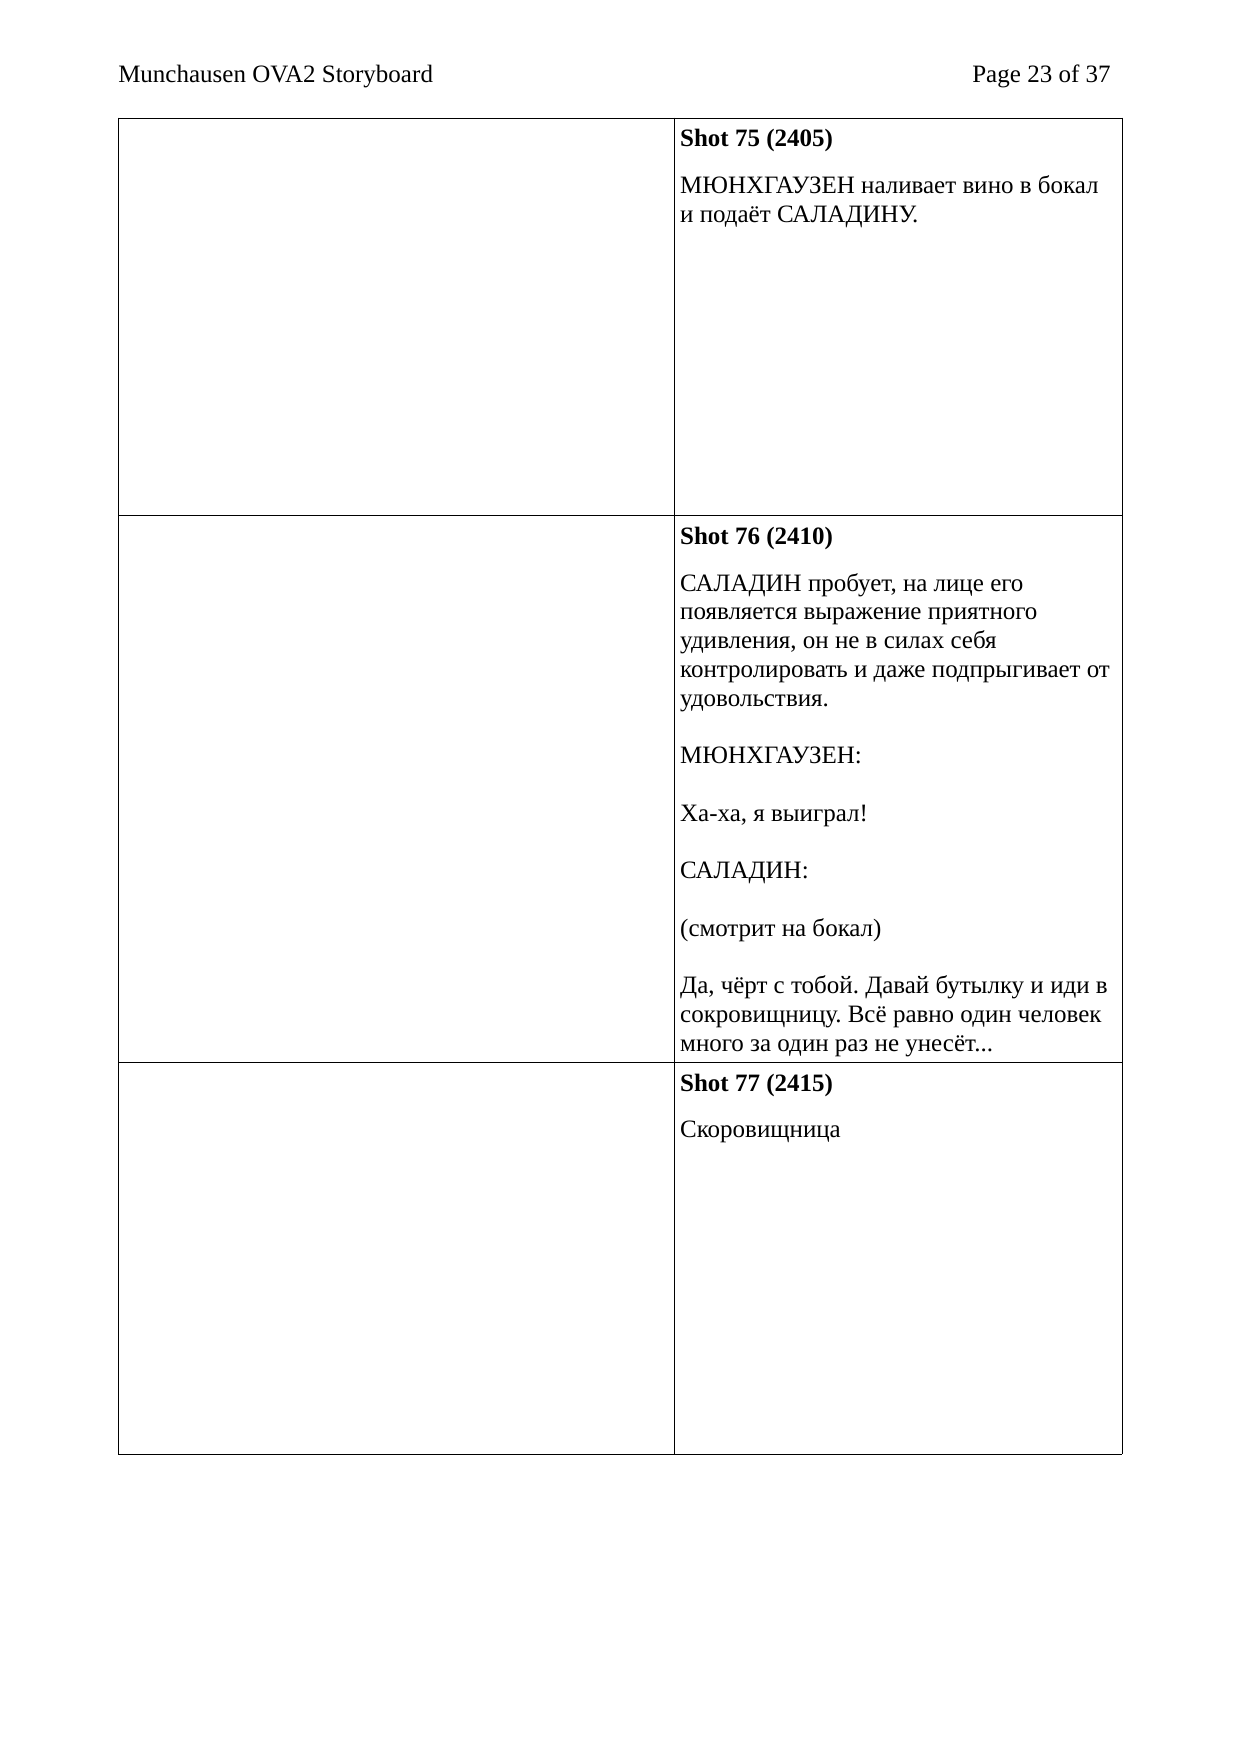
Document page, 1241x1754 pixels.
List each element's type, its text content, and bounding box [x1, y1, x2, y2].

table_cell [119, 516, 674, 1062]
table_cell Shot 76 (2410) САЛАДИН пробует, на лице его появляется выражение приятного удивления, он не в силах себя контролировать и даже подпрыгивает от удовольствия. МЮНХГАУЗЕН: Ха-ха, я выиграл! САЛАДИН: (смотрит на бокал) Да, чёрт с тобой. Давай бутылку и иди в сокровищницу. Всё равно один человек много за один раз не унесёт... [675, 516, 1122, 1062]
table_cell [119, 1063, 674, 1454]
table_cell [119, 119, 674, 515]
table_cell Shot 77 (2415) Скоровищница [675, 1063, 1122, 1454]
table_cell Shot 75 (2405) МЮНХГАУЗЕН наливает вино в бокал и подаёт САЛАДИНУ. [675, 119, 1122, 515]
